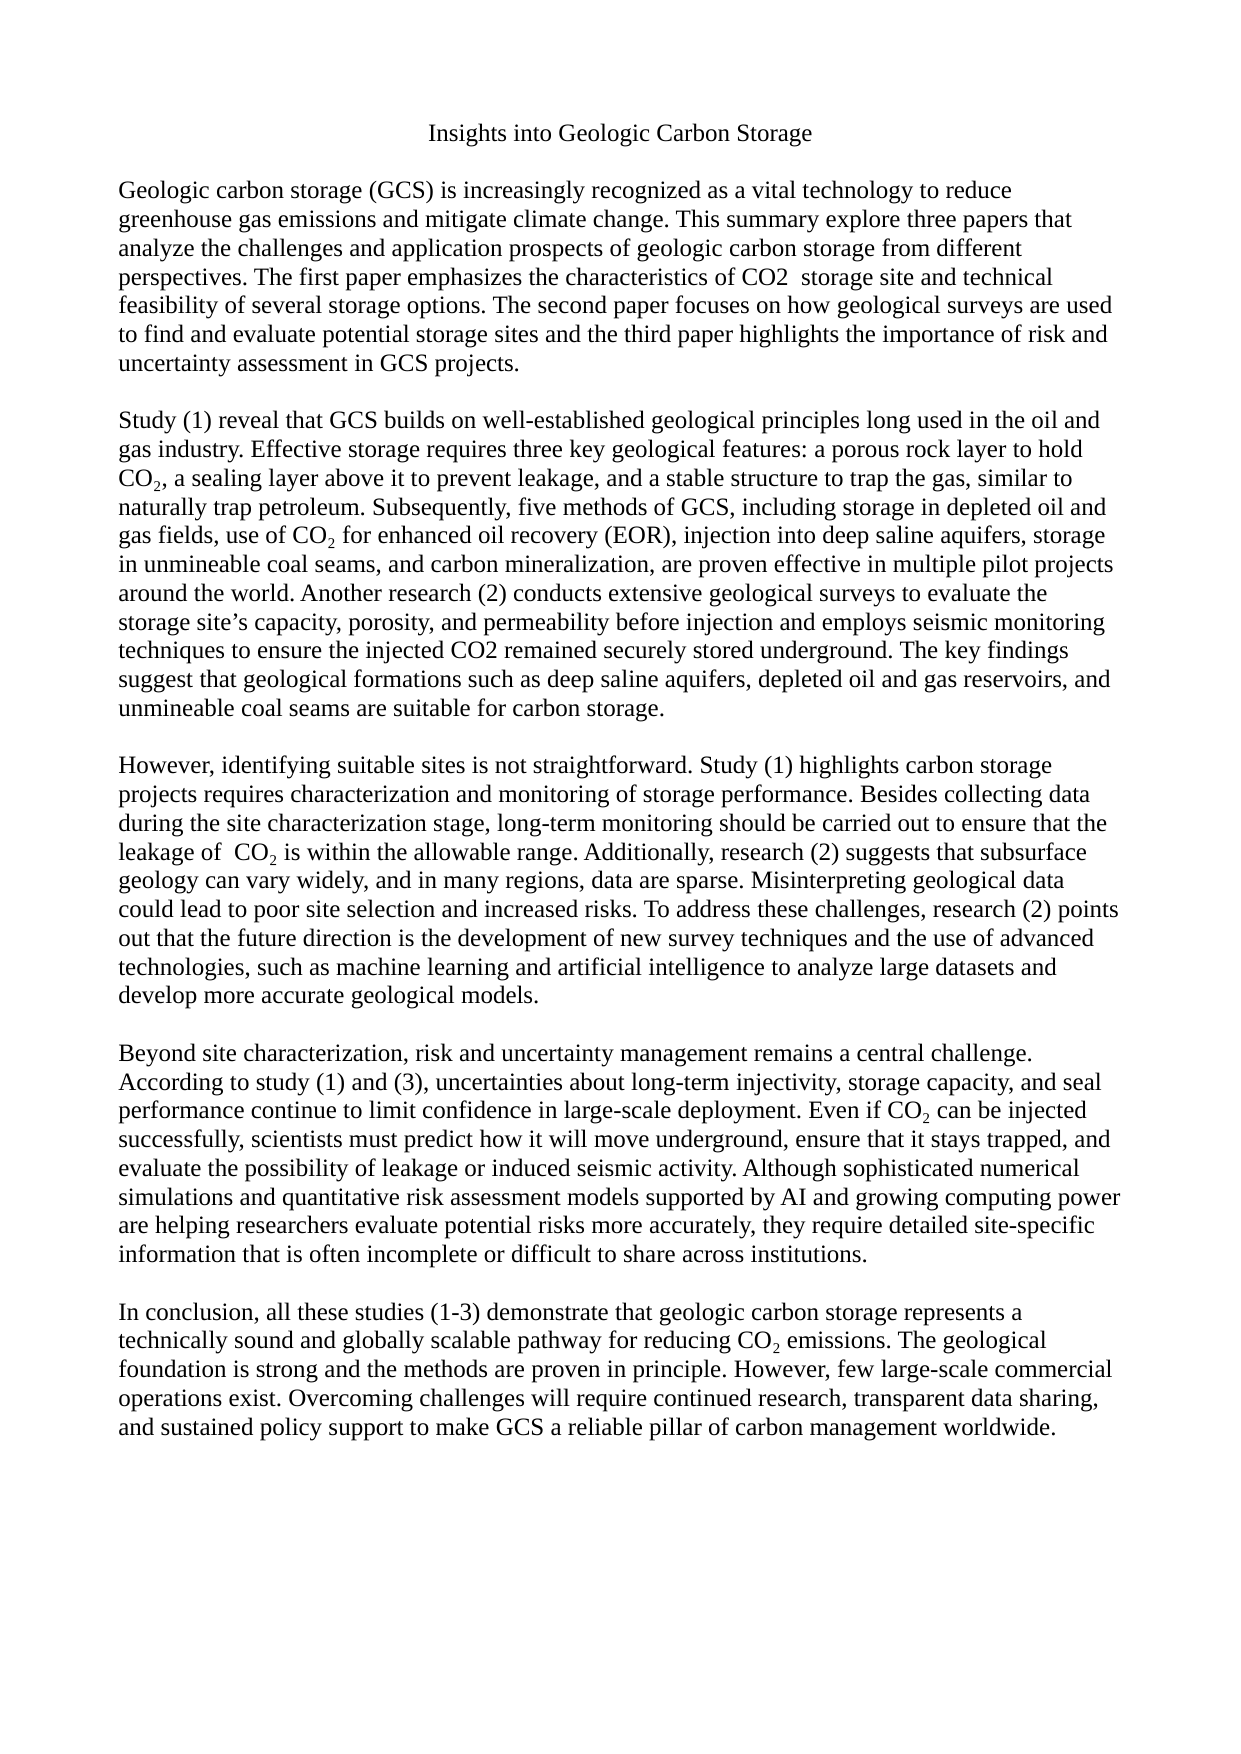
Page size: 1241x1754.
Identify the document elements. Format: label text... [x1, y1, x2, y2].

text Study (1) reveal that GCS builds on well-established geological principles long used in the oil and gas industry. Effective storage requires three key geological features: a porous rock layer to hold CO₂, a sealing layer above it to prevent leakage, and a stable structure to trap the gas, similar to naturally trap petroleum. Subsequently, five methods of GCS, including storage in depleted oil and gas fields, use of CO₂ for enhanced oil recovery (EOR), injection into deep saline aquifers, storage in unmineable coal seams, and carbon mineralization, are proven effective in multiple pilot projects around the world. Another research (2) conducts extensive geological surveys to evaluate the storage site’s capacity, porosity, and permeability before injection and employs seismic monitoring techniques to ensure the injected CO2 remained securely stored underground. The key findings suggest that geological formations such as deep saline aquifers, depleted oil and gas reservoirs, and unmineable coal seams are suitable for carbon storage. [118, 406, 1122, 722]
text However, identifying suitable sites is not straightforward. Study (1) highlights carbon storage projects requires characterization and monitoring of storage performance. Besides collecting data during the site characterization stage, long-term monitoring should be carried out to ensure that the leakage of CO₂ is within the allowable range. Additionally, research (2) suggests that subsurface geology can vary widely, and in many regions, data are sparse. Misinterpreting geological data could lead to poor site selection and increased risks. To address these challenges, research (2) points out that the future direction is the development of new survey techniques and the use of advanced technologies, such as machine learning and artificial intelligence to analyze large datasets and develop more accurate geological models. [118, 751, 1122, 1009]
text Geologic carbon storage (GCS) is increasingly recognized as a vital technology to reduce greenhouse gas emissions and mitigate climate change. This summary explore three papers that analyze the challenges and application prospects of geologic carbon storage from different perspectives. The first paper emphasizes the characteristics of CO2 storage site and technical feasibility of several storage options. The second paper focuses on how geological surveys are used to find and evaluate potential storage sites and the third paper highlights the importance of risk and uncertainty assessment in GCS projects. [118, 176, 1122, 377]
text In conclusion, all these studies (1-3) demonstrate that geologic carbon storage represents a technically sound and globally scalable pathway for reducing CO₂ emissions. The geological foundation is strong and the methods are proven in principle. However, few large-scale commercial operations exist. Overcoming challenges will require continued research, transparent data sharing, and sustained policy support to make GCS a reliable pillar of carbon management worldwide. [118, 1297, 1122, 1441]
text Insights into Geologic Carbon Storage [118, 118, 1122, 147]
text Beyond site characterization, risk and uncertainty management remains a central challenge. According to study (1) and (3), uncertainties about long-term injectivity, storage capacity, and seal performance continue to limit confidence in large-scale deployment. Even if CO₂ can be injected successfully, scientists must predict how it will move underground, ensure that it stays trapped, and evaluate the possibility of leakage or induced seismic activity. Although sophisticated numerical simulations and quantitative risk assessment models supported by AI and growing computing power are helping researchers evaluate potential risks more accurately, they require detailed site-specific information that is often incomplete or difficult to share across institutions. [118, 1038, 1122, 1268]
